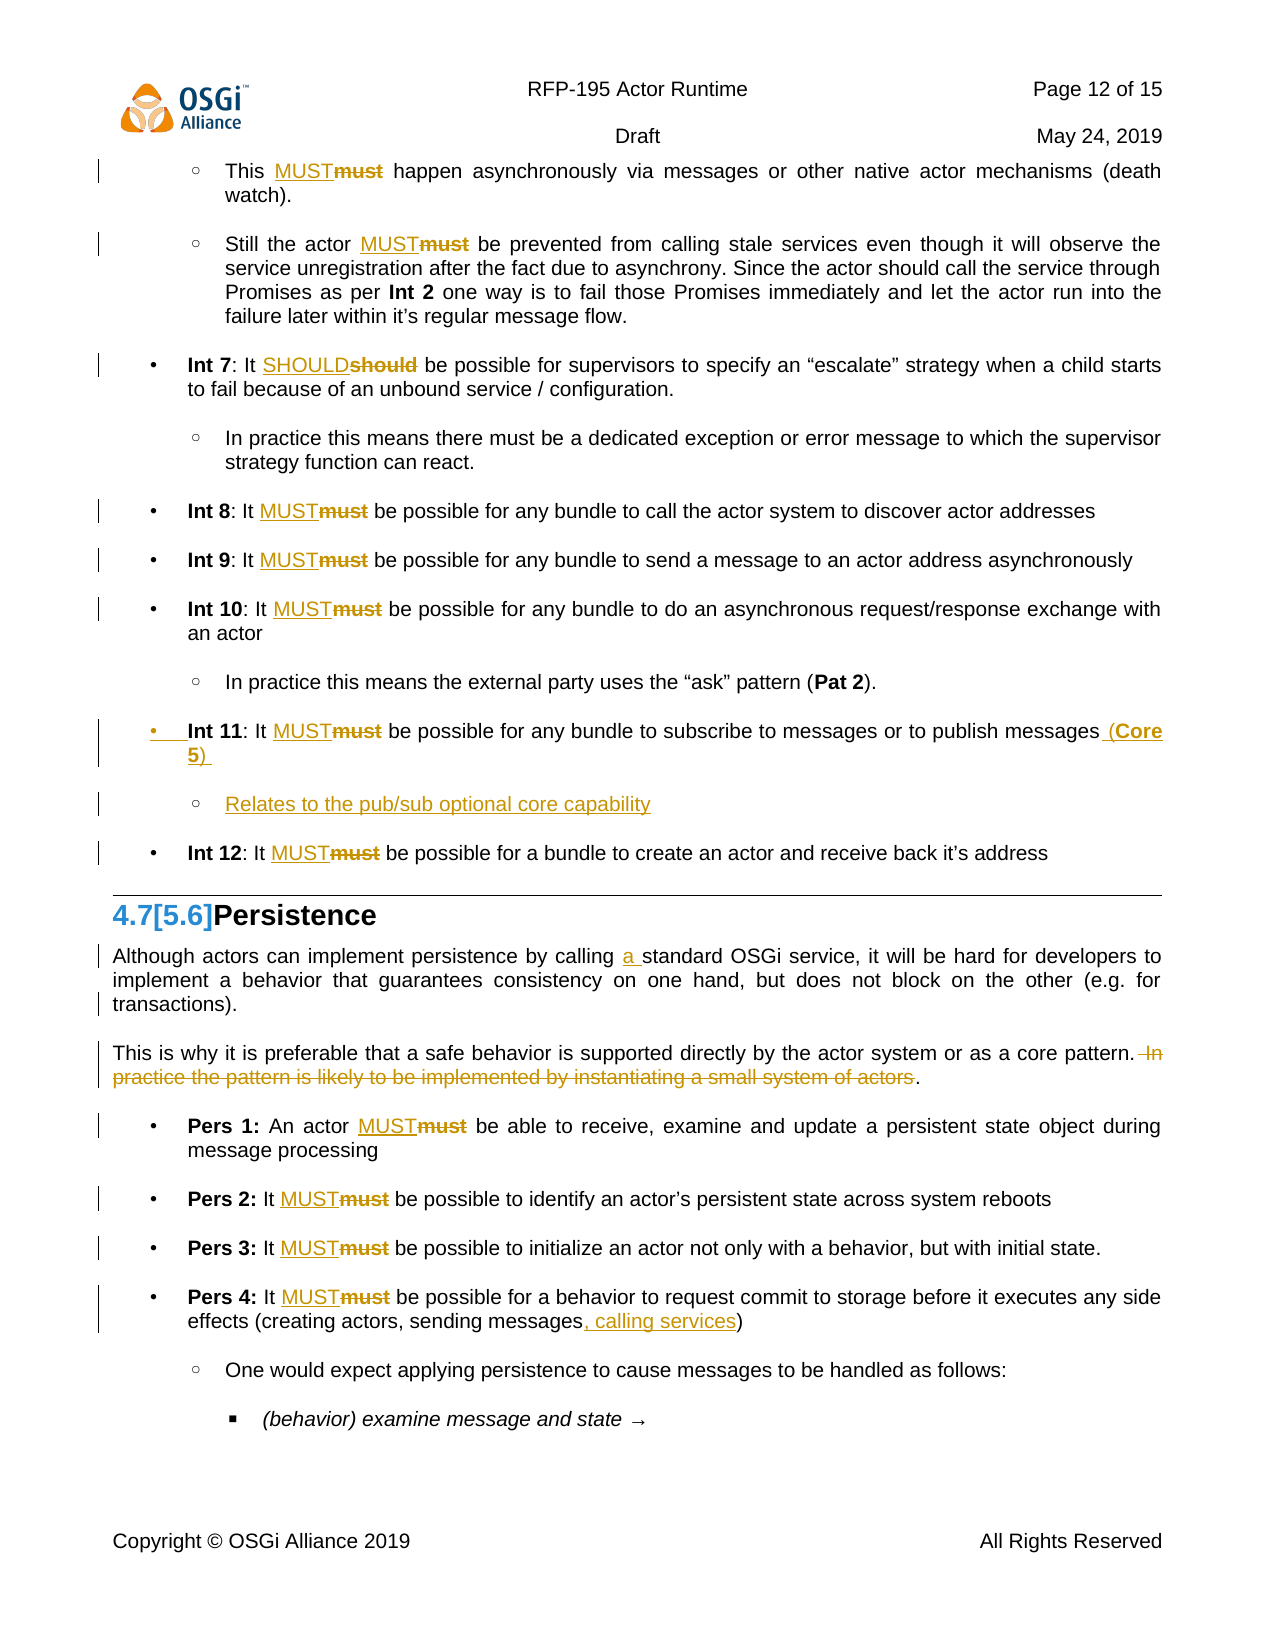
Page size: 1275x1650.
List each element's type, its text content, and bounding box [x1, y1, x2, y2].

list Pers 1: An actor MUST be able to receive, examine and update a persistent state object during message processing [150, 1113, 1162, 1161]
subtitle Persistence [112, 896, 1162, 931]
list Relates to the pub/sub optional core capability [187, 792, 1162, 816]
list Pers 3: It MUST be possible to initialize an actor not only with a behavior, but with initial state. [150, 1236, 1162, 1259]
list Int 9: It MUST be possible for any bundle to send a message to an actor address asynchronously [150, 548, 1162, 572]
list Int 10: It MUST be possible for any bundle to do an asynchronous request/response exchange with an actor [150, 597, 1162, 645]
list Pers 2: It MUST be possible to identify an actor’s persistent state across system reboots [150, 1186, 1162, 1211]
list (behavior) examine message and state → [225, 1407, 1162, 1431]
list In practice this means the external party uses the “ask” pattern (Pat 2). [187, 670, 1162, 694]
list Int 11: It MUST be possible for any bundle to subscribe to messages or to publish messages (Core 5) [150, 719, 1162, 767]
list Pers 4: It MUST be possible for a behavior to request commit to storage before it executes any side effects (creating actors, sending messages, calling services) [150, 1284, 1162, 1333]
list One would expect applying persistence to cause messages to be handled as follows: [187, 1358, 1162, 1382]
text Although actors can implement persistence by calling a standard OSGi service, it will be hard for developers to implement a behavior that guarantees consistency on one hand, but does not block on the other (e.g. for transactions).This is why it is preferable that a safe behavior is supported directly by the actor system or as a core pattern.. [112, 944, 1162, 1016]
list Still the actor MUST be prevented from calling stale services even though it will observe the service unregistration after the fact due to asynchrony. Since the actor should call the service through Promises as per Int 2 one way is to fail those Promises immediately and let the actor run into the failure later within it’s regular message flow. [187, 232, 1162, 328]
list Int 7: It SHOULD be possible for supervisors to specify an “escalate” strategy when a child starts to fail because of an unbound service / configuration. [150, 353, 1162, 401]
list This MUST happen asynchronously via messages or other native actor mechanisms (death watch). [187, 159, 1162, 207]
picture [113, 76, 257, 140]
list Int 8: It MUST be possible for any bundle to call the actor system to discover actor addresses [150, 499, 1162, 523]
list In practice this means there must be a dedicated exception or error message to which the supervisor strategy function can react. [187, 426, 1162, 474]
list Int 12: It MUST be possible for a bundle to create an actor and receive back it’s address [150, 841, 1162, 865]
